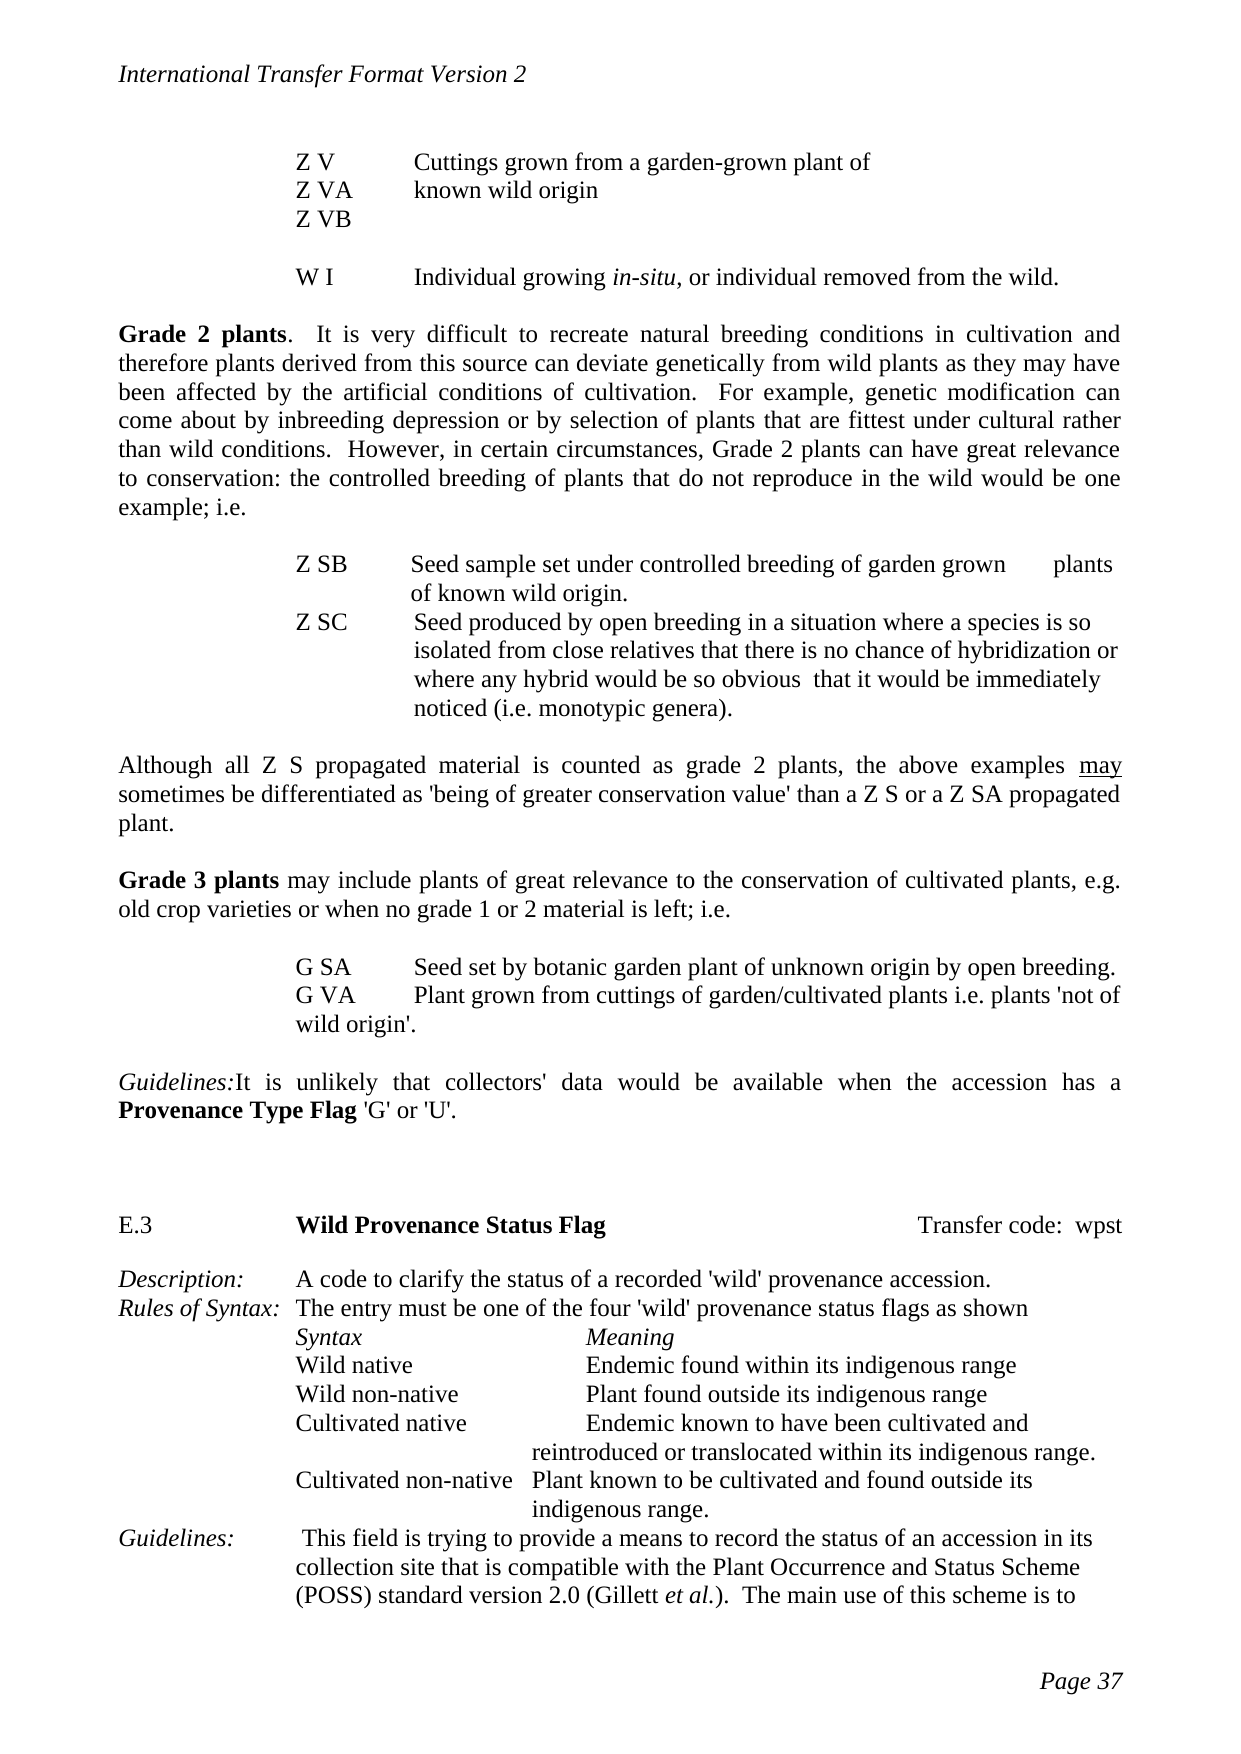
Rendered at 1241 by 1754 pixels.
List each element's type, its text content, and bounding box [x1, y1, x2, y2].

text Z V Cuttings grown from a garden-grown plant of Z VA known wild origin Z VB [118, 147, 1122, 233]
text Z SC Seed produced by open breeding in a situation where a species is so isolated from close relatives that there is no chance of hybridization or where any hybrid would be so obvious that it would be immediately noticed (i.e. monotypic genera). [118, 607, 1122, 722]
text Guidelines: This field is trying to provide a means to record the status of an accession in its collection site that is compatible with the Plant Occurrence and Status Scheme (POSS) standard version 2.0 (Gillett et al.). The main use of this scheme is to [118, 1523, 1122, 1609]
text Cultivated non-native Plant known to be cultivated and found outside its indigenous range. [295, 1466, 1122, 1523]
text Wild non-native Plant found outside its indigenous range [295, 1379, 1122, 1408]
text G SA Seed set by botanic garden plant of unknown origin by open breeding. G VA Plant grown from cuttings of garden/cultivated plants i.e. plants 'not of wild origin'. [118, 952, 1122, 1038]
text Grade 3 plants may include plants of great relevance to the conservation of cultivated plants, e.g. old crop varieties or when no grade 1 or 2 material is left; i.e. [118, 866, 1122, 923]
text Although all Z S propagated material is counted as grade 2 plants, the above examples may sometimes be differentiated as 'being of greater conservation value' than a Z S or a Z SA propagated plant. [118, 751, 1122, 837]
text W I Individual growing in-situ, or individual removed from the wild. [118, 262, 1122, 291]
text Syntax Meaning [295, 1322, 1122, 1351]
text Cultivated native Endemic known to have been cultivated and reintroduced or translocated within its indigenous range. [295, 1408, 1122, 1466]
text E.3 Wild Provenance Status Flag Transfer code: wpst [118, 1211, 1122, 1239]
text Rules of Syntax: The entry must be one of the four 'wild' provenance status flags as shown [118, 1293, 1122, 1322]
text Guidelines: It is unlikely that collectors' data would be available when the accession has a Provenance Type Flag 'G' or 'U'. [118, 1067, 1122, 1124]
text Grade 2 plants. It is very difficult to recreate natural breeding conditions in cultivation and therefore plants derived from this source can deviate genetically from wild plants as they may have been affected by the artificial conditions of cultivation. For example, genetic modification can come about by inbreeding depression or by selection of plants that are fittest under cultural rather than wild conditions. However, in certain circumstances, Grade 2 plants can have great relevance to conservation: the controlled breeding of plants that do not reproduce in the wild would be one example; i.e. [118, 319, 1122, 521]
text Wild native Endemic found within its indigenous range [295, 1351, 1122, 1379]
text Description: A code to clarify the status of a recorded 'wild' provenance accession. [118, 1264, 1122, 1293]
text Z SB Seed sample set under controlled breeding of garden grown plants of known wild origin. [118, 549, 1122, 607]
